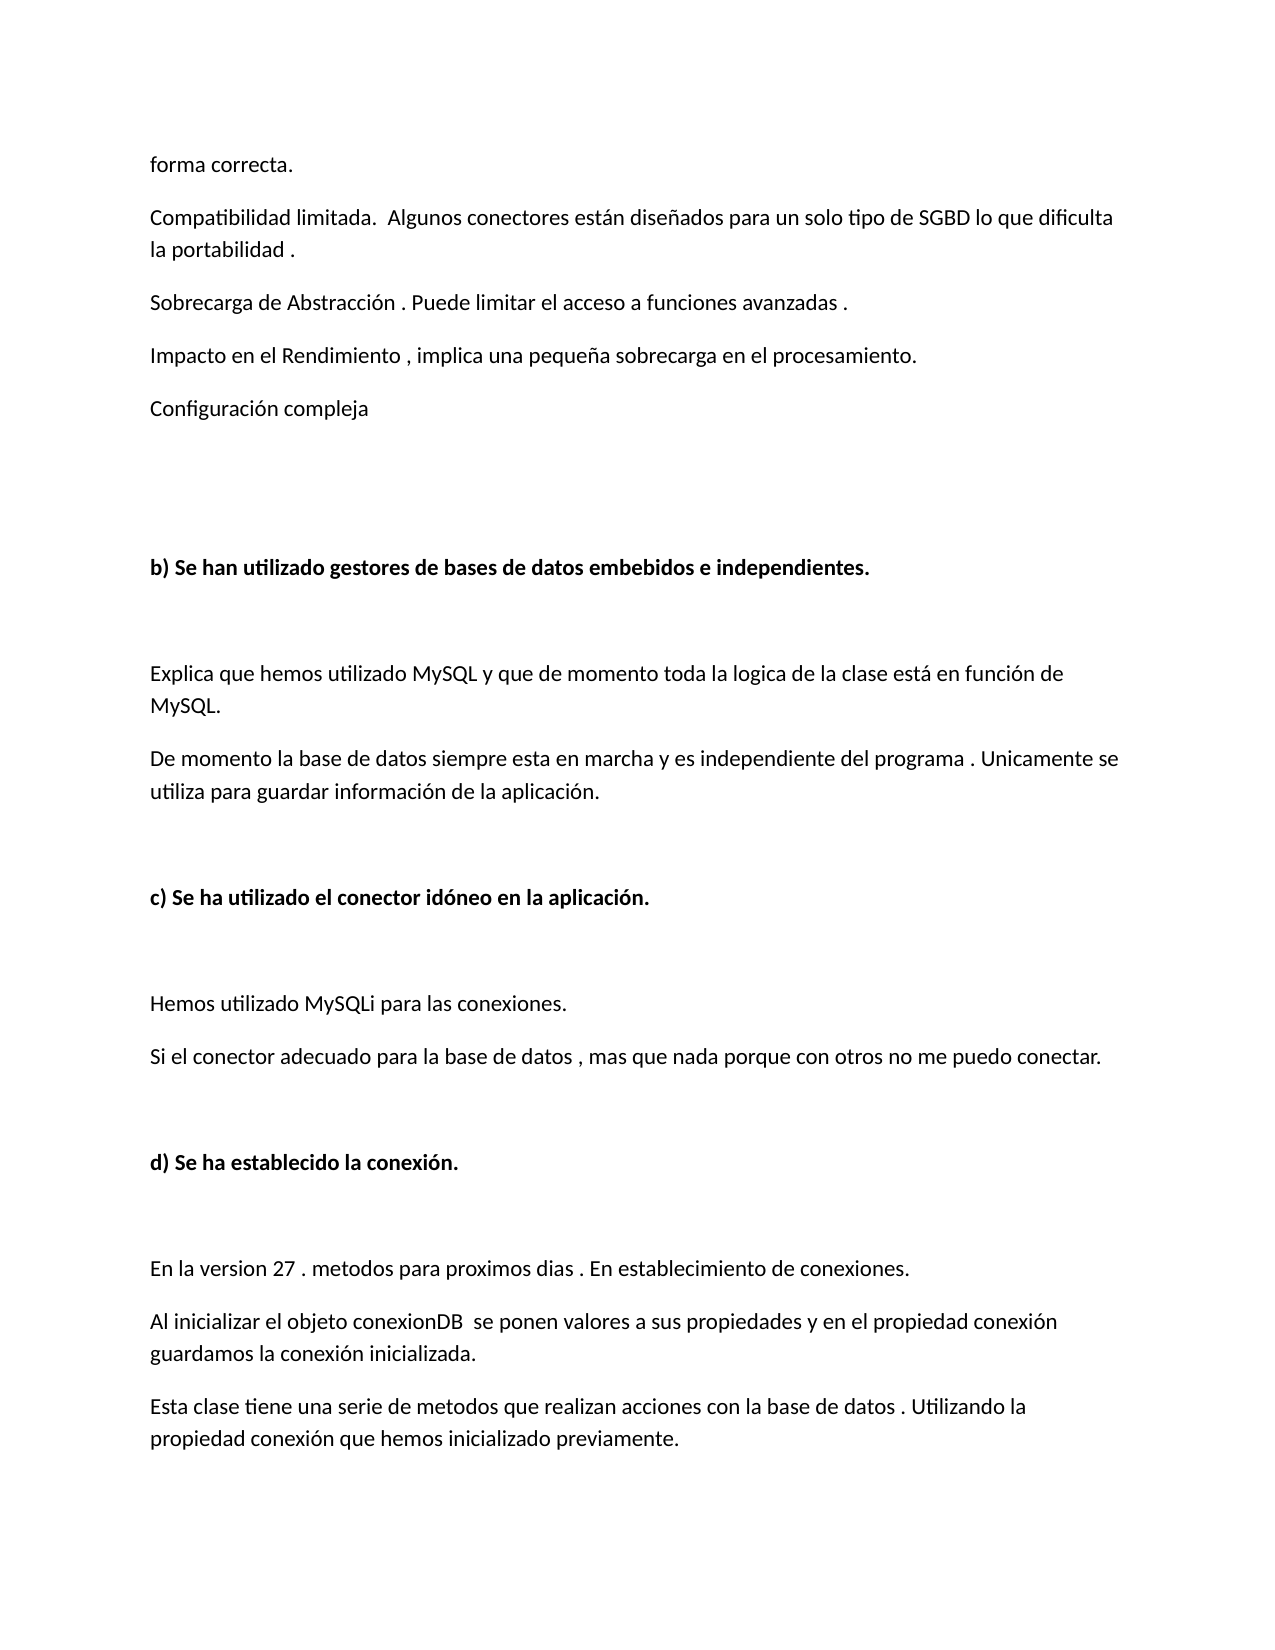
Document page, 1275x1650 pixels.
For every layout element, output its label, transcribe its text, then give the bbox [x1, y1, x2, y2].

text forma correcta. [150, 150, 1125, 178]
text Explica que hemos utilizado MySQL y que de momento toda la logica de la clase está en función de MySQL. [150, 659, 1125, 719]
text Sobrecarga de Abstracción . Puede limitar el acceso a funciones avanzadas . [150, 288, 1125, 316]
text De momento la base de datos siempre esta en marcha y es independiente del programa . Unicamente se utiliza para guardar información de la aplicación. [150, 744, 1125, 805]
text Al inicializar el objeto conexionDB se ponen valores a sus propiedades y en el propiedad conexión guardamos la conexión inicializada. [150, 1307, 1125, 1367]
text Impacto en el Rendimiento , implica una pequeña sobrecarga en el procesamiento. [150, 341, 1125, 369]
text Hemos utilizado MySQLi para las conexiones. [150, 989, 1125, 1017]
text d) Se ha establecido la conexión. [150, 1148, 1125, 1176]
text Si el conector adecuado para la base de datos , mas que nada porque con otros no me puedo conectar. [150, 1042, 1125, 1070]
text En la version 27 . metodos para proximos dias . En establecimiento de conexiones. [150, 1254, 1125, 1282]
text Configuración compleja [150, 394, 1125, 422]
text Compatibilidad limitada. Algunos conectores están diseñados para un solo tipo de SGBD lo que dificulta la portabilidad . [150, 203, 1125, 263]
text b) Se han utilizado gestores de bases de datos embebidos e independientes. [150, 553, 1125, 581]
text c) Se ha utilizado el conector idóneo en la aplicación. [150, 883, 1125, 911]
text Esta clase tiene una serie de metodos que realizan acciones con la base de datos . Utilizando la propiedad conexión que hemos inicializado previamente. [150, 1392, 1125, 1452]
